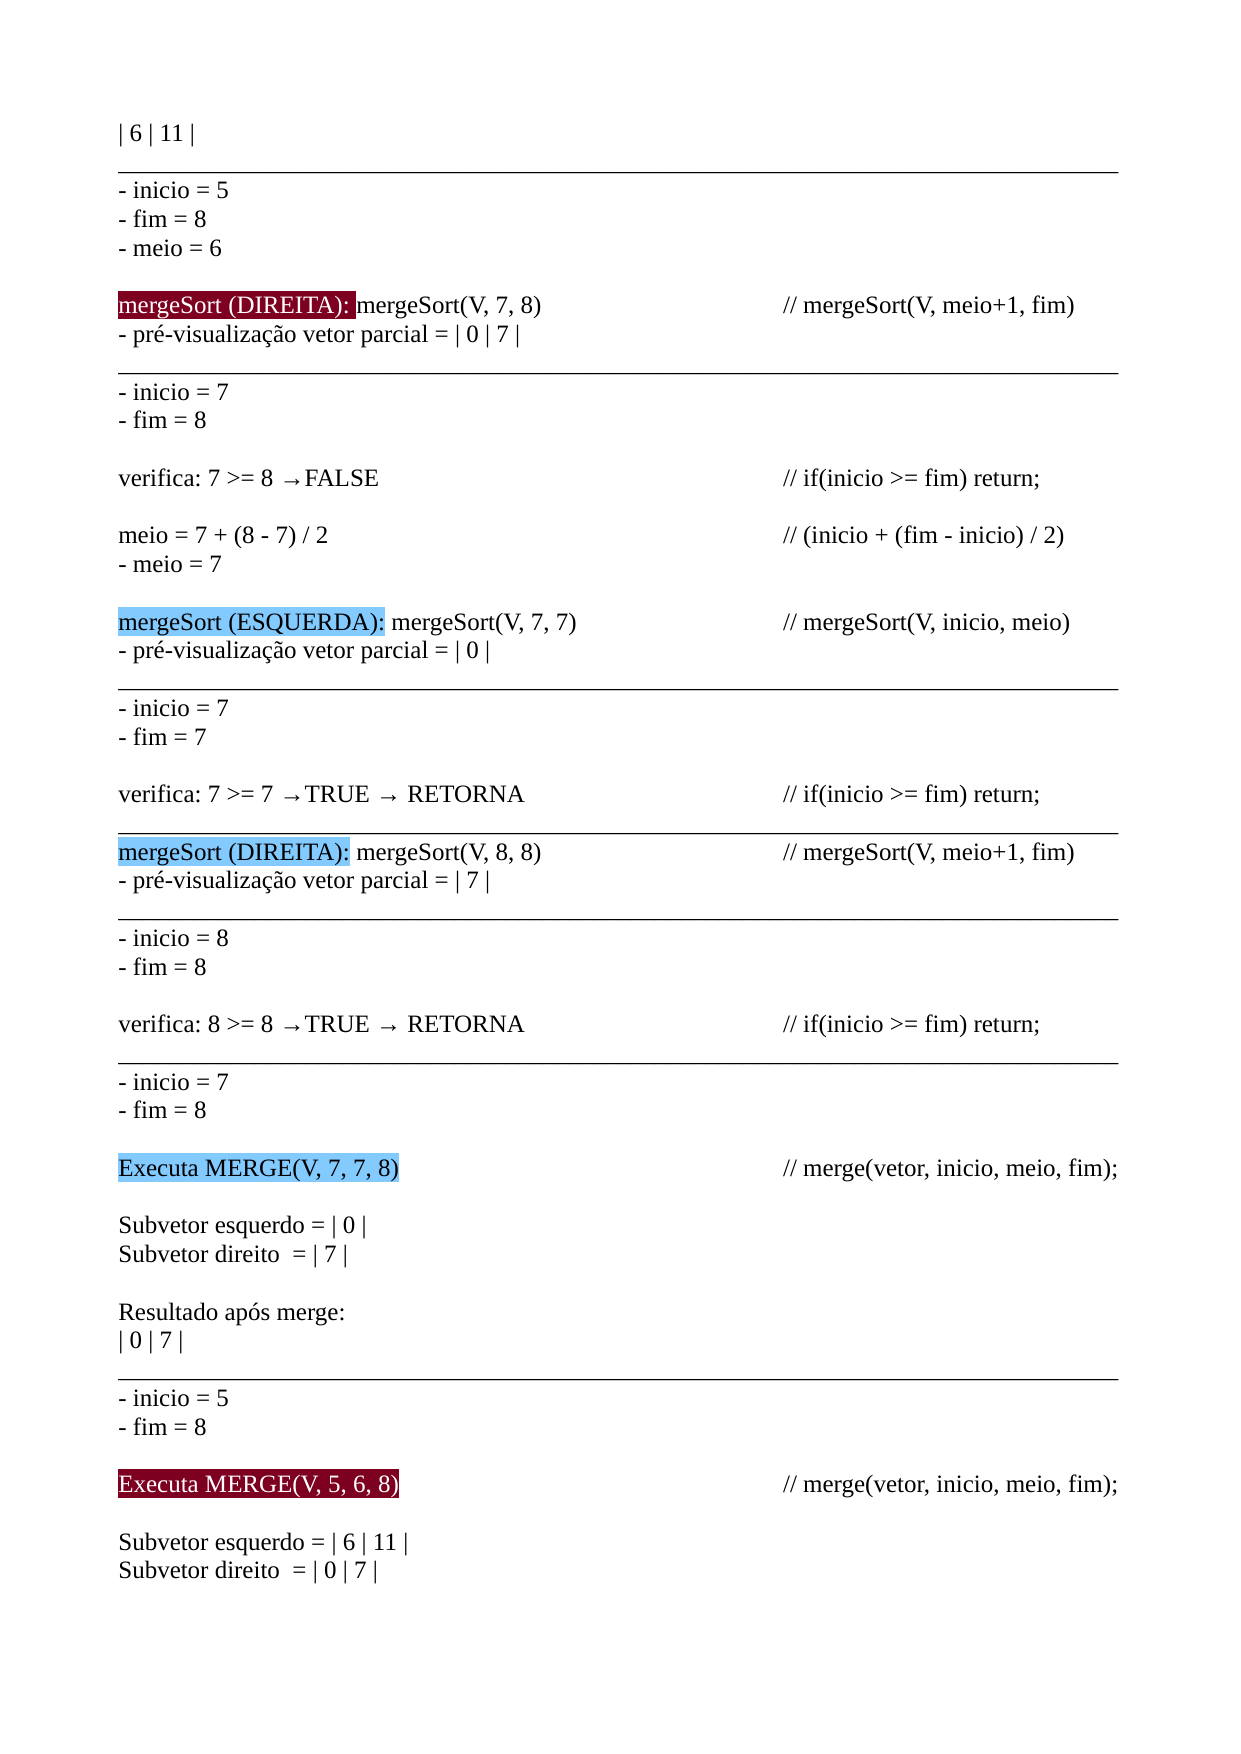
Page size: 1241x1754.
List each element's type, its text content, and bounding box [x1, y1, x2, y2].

text - pré-visualização vetor parcial = | 0 | 7 | [118, 319, 1122, 348]
text - inicio = 7 [118, 693, 1122, 722]
text mergeSort (DIREITA): mergeSort(V, 7, 8) // mergeSort(V, meio+1, fim) [118, 291, 1122, 319]
text Subvetor direito = | 7 | [118, 1239, 1122, 1268]
text | 0 | 7 | [118, 1326, 1122, 1354]
text - meio = 7 [118, 549, 1122, 578]
text - pré-visualização vetor parcial = | 7 | [118, 866, 1122, 894]
text - fim = 8 [118, 406, 1122, 434]
text ________________________________________________________________________________ [118, 1354, 1122, 1383]
text - fim = 8 [118, 1412, 1122, 1441]
text - inicio = 5 [118, 176, 1122, 204]
text ________________________________________________________________________________ [118, 808, 1122, 837]
text - inicio = 5 [118, 1383, 1122, 1412]
text Subvetor esquerdo = | 6 | 11 | [118, 1527, 1122, 1556]
text verifica: 8 >= 8 →TRUE → RETORNA // if(inicio >= fim) return; [118, 1009, 1122, 1038]
text - meio = 6 [118, 233, 1122, 262]
text Subvetor esquerdo = | 0 | [118, 1211, 1122, 1239]
text - inicio = 7 [118, 1067, 1122, 1096]
text - inicio = 7 [118, 377, 1122, 406]
text ________________________________________________________________________________ [118, 1038, 1122, 1067]
text ________________________________________________________________________________ [118, 147, 1122, 176]
text ________________________________________________________________________________ [118, 348, 1122, 377]
text - fim = 8 [118, 1096, 1122, 1124]
text verifica: 7 >= 7 →TRUE → RETORNA // if(inicio >= fim) return; [118, 779, 1122, 808]
text verifica: 7 >= 8 →FALSE // if(inicio >= fim) return; [118, 463, 1122, 492]
text - fim = 8 [118, 204, 1122, 233]
text - inicio = 8 [118, 923, 1122, 952]
text ________________________________________________________________________________ [118, 894, 1122, 923]
text Resultado após merge: [118, 1297, 1122, 1326]
text - fim = 8 [118, 952, 1122, 981]
text ________________________________________________________________________________ [118, 664, 1122, 693]
text Executa MERGE(V, 5, 6, 8) // merge(vetor, inicio, meio, fim); [118, 1469, 1122, 1498]
text Subvetor direito = | 0 | 7 | [118, 1556, 1122, 1584]
text meio = 7 + (8 - 7) / 2 // (inicio + (fim - inicio) / 2) [118, 521, 1122, 549]
text | 6 | 11 | [118, 118, 1122, 147]
text mergeSort (ESQUERDA): mergeSort(V, 7, 7) // mergeSort(V, inicio, meio) [118, 607, 1122, 636]
text - pré-visualização vetor parcial = | 0 | [118, 636, 1122, 664]
text Executa MERGE(V, 7, 7, 8) // merge(vetor, inicio, meio, fim); [118, 1153, 1122, 1182]
text mergeSort (DIREITA): mergeSort(V, 8, 8) // mergeSort(V, meio+1, fim) [118, 837, 1122, 866]
text - fim = 7 [118, 722, 1122, 751]
